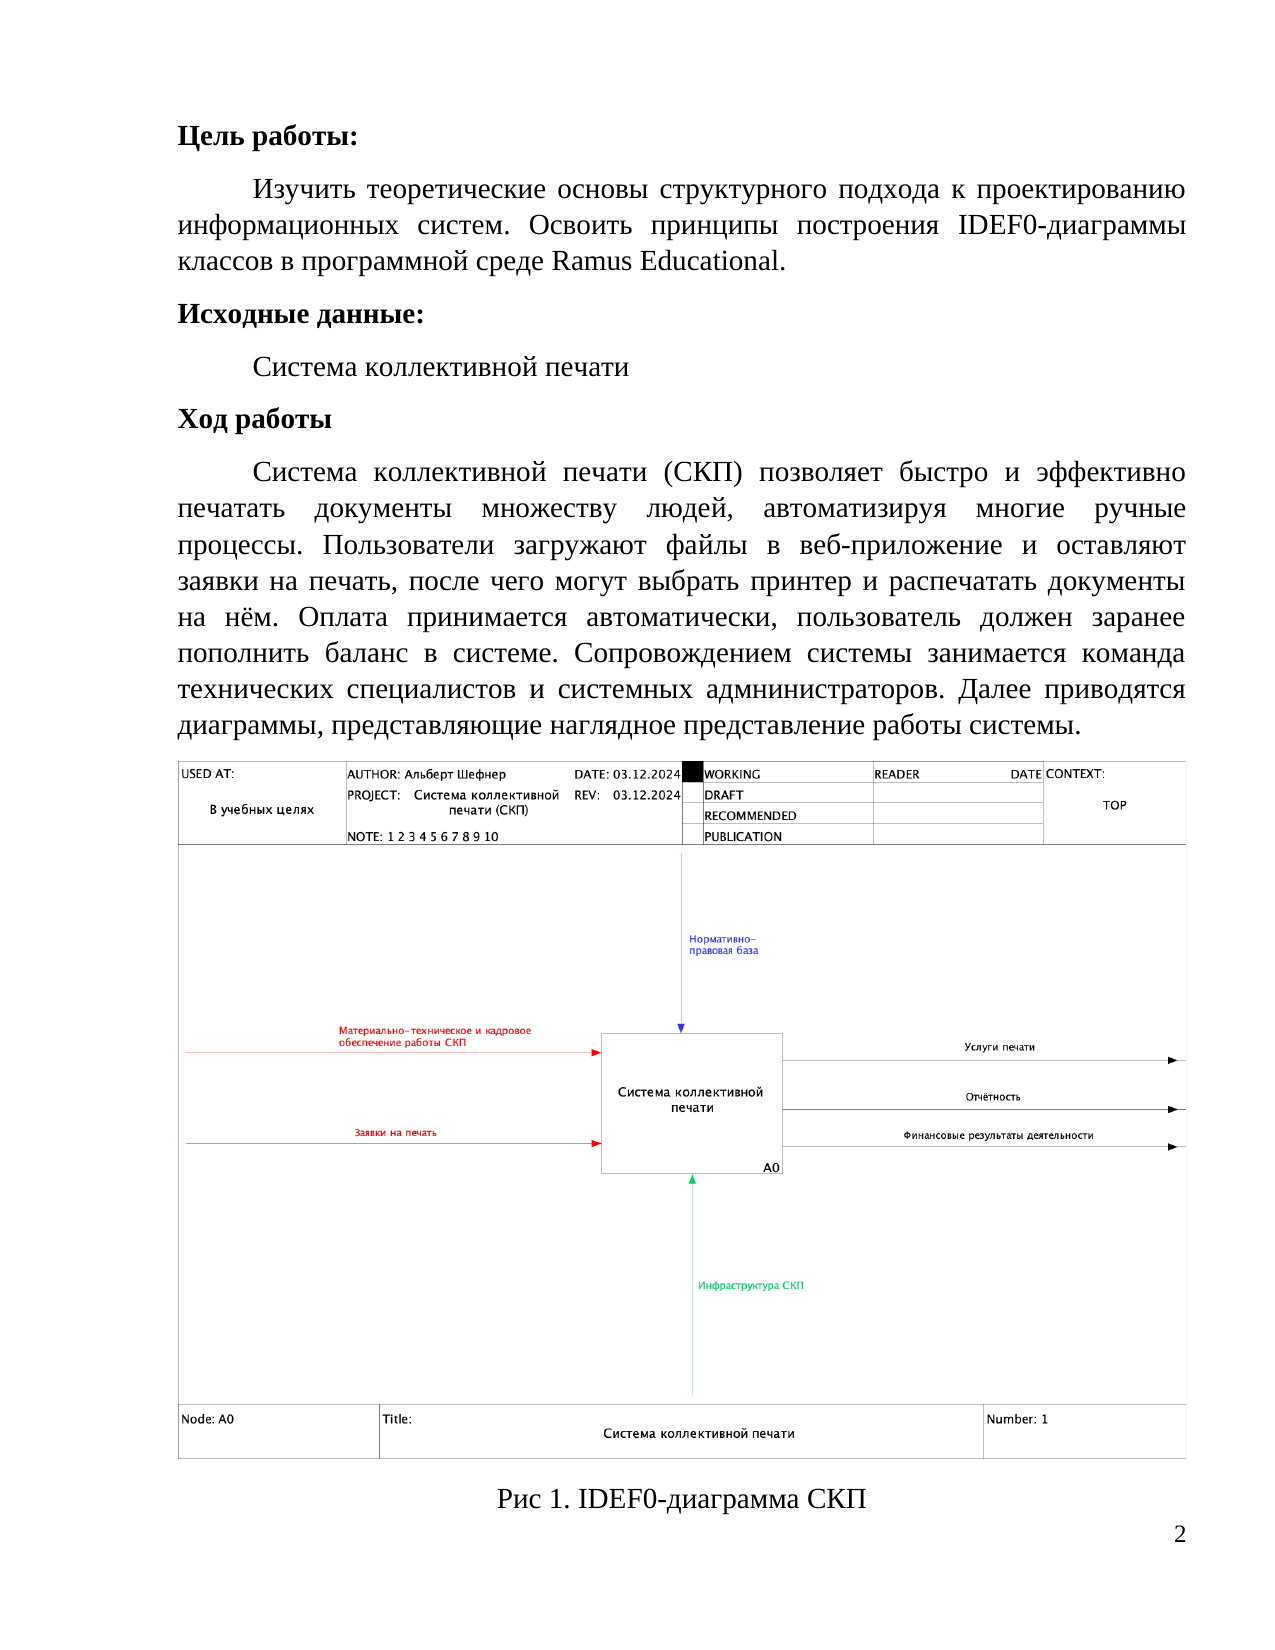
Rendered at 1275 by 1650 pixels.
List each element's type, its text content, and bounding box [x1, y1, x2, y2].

text Система коллективной печати (СКП) позволяет быстро и эффективно печатать документы множеству людей, автоматизируя многие ручные процессы. Пользователи загружают файлы в веб-приложение и оставляют заявки на печать, после чего могут выбрать принтер и распечатать документы на нём. Оплата принимается автоматически, пользователь должен заранее пополнить баланс в системе. Сопровождением системы занимается команда технических специалистов и системных адмнинистраторов. Далее приводятся диаграммы, представляющие наглядное представление работы системы. [177, 454, 1186, 741]
text Изучить теоретические основы структурного подхода к проектированию информационных систем. Освоить принципы построения IDEF0-диаграммы классов в программной среде Ramus Educational. [177, 171, 1186, 277]
text Рис 1. IDEF0-диаграмма СКП [177, 1459, 1186, 1514]
text Исходные данные: [177, 296, 1186, 329]
picture [177, 760, 1187, 1459]
text Цель работы: [177, 118, 1186, 152]
text Система коллективной печати [177, 349, 1186, 382]
text Ход работы [177, 402, 1186, 435]
